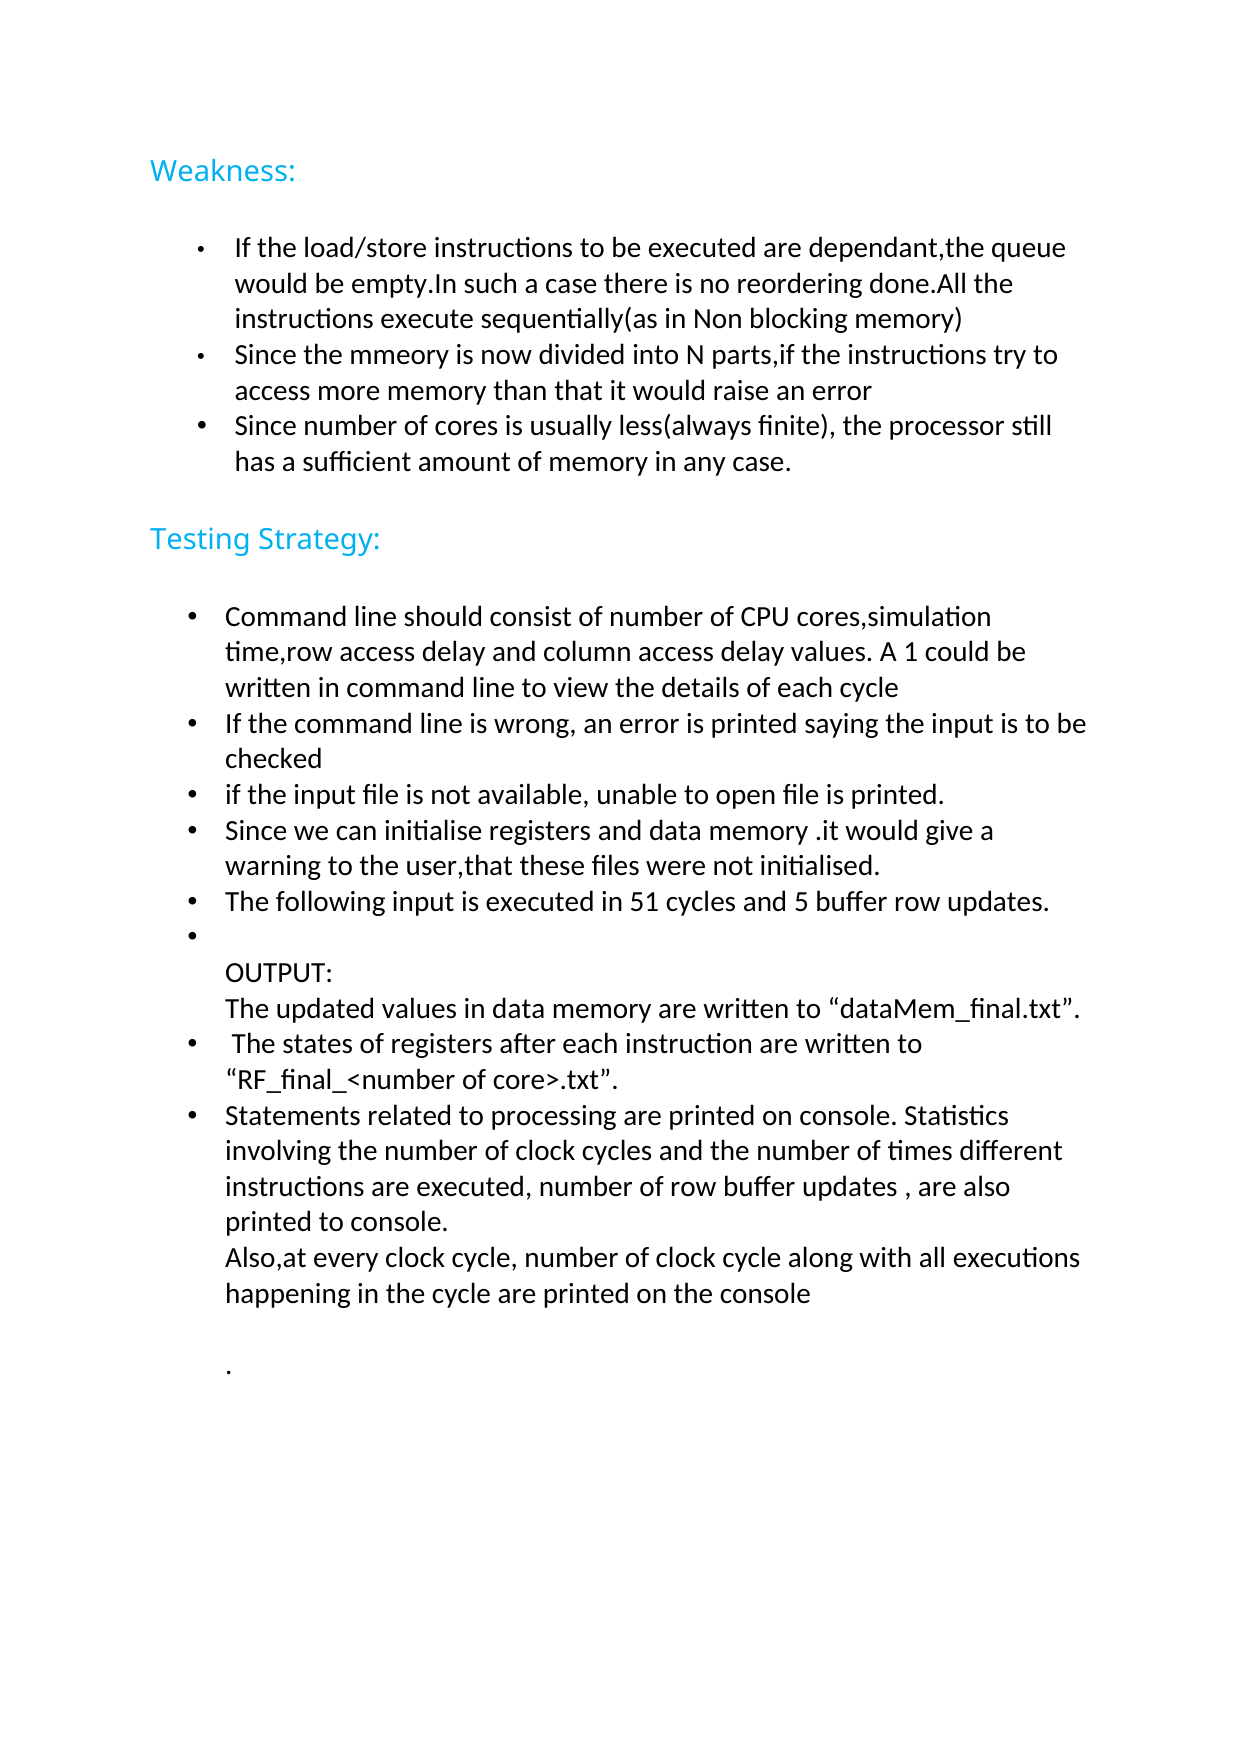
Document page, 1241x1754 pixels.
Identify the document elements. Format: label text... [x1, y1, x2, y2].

list The following input is executed in 51 cycles and 5 buffer row updates. [187, 883, 1090, 918]
list Statements related to processing are printed on console. Statistics involving the number of clock cycles and the number of times different instructions are executed, number of row buffer updates , are also printed to console. [187, 1097, 1090, 1239]
list OUTPUT: [187, 954, 1090, 990]
list Since we can initialise registers and data memory .it would give a warning to the user,that these files were not initialised. [187, 812, 1090, 883]
list . [187, 1346, 1090, 1382]
list Since the mmeory is now divided into N parts,if the instructions try to access more memory than that it would raise an error [197, 336, 1090, 407]
list The updated values in data memory are written to “dataMem_final.txt”. [187, 990, 1090, 1025]
list If the load/store instructions to be executed are dependant,the queue would be empty.In such a case there is no reordering done.All the instructions execute sequentially(as in Non blocking memory) [197, 229, 1090, 336]
list The states of registers after each instruction are written to “RF_final_<number of core>.txt”. [187, 1025, 1090, 1097]
text Testing Strategy: [150, 518, 1090, 558]
list Also,at every clock cycle, number of clock cycle along with all executions happening in the cycle are printed on the console [187, 1239, 1090, 1310]
list if the input file is not available, unable to open file is printed. [187, 776, 1090, 812]
list Since number of cores is usually less(always finite), the processor still has a sufficient amount of memory in any case. [197, 407, 1090, 479]
list If the command line is wrong, an error is printed saying the input is to be checked [187, 705, 1090, 776]
text Weakness: [150, 150, 1090, 190]
list Command line should consist of number of CPU cores,simulation time,row access delay and column access delay values. A 1 could be written in command line to view the details of each cycle [187, 598, 1090, 705]
